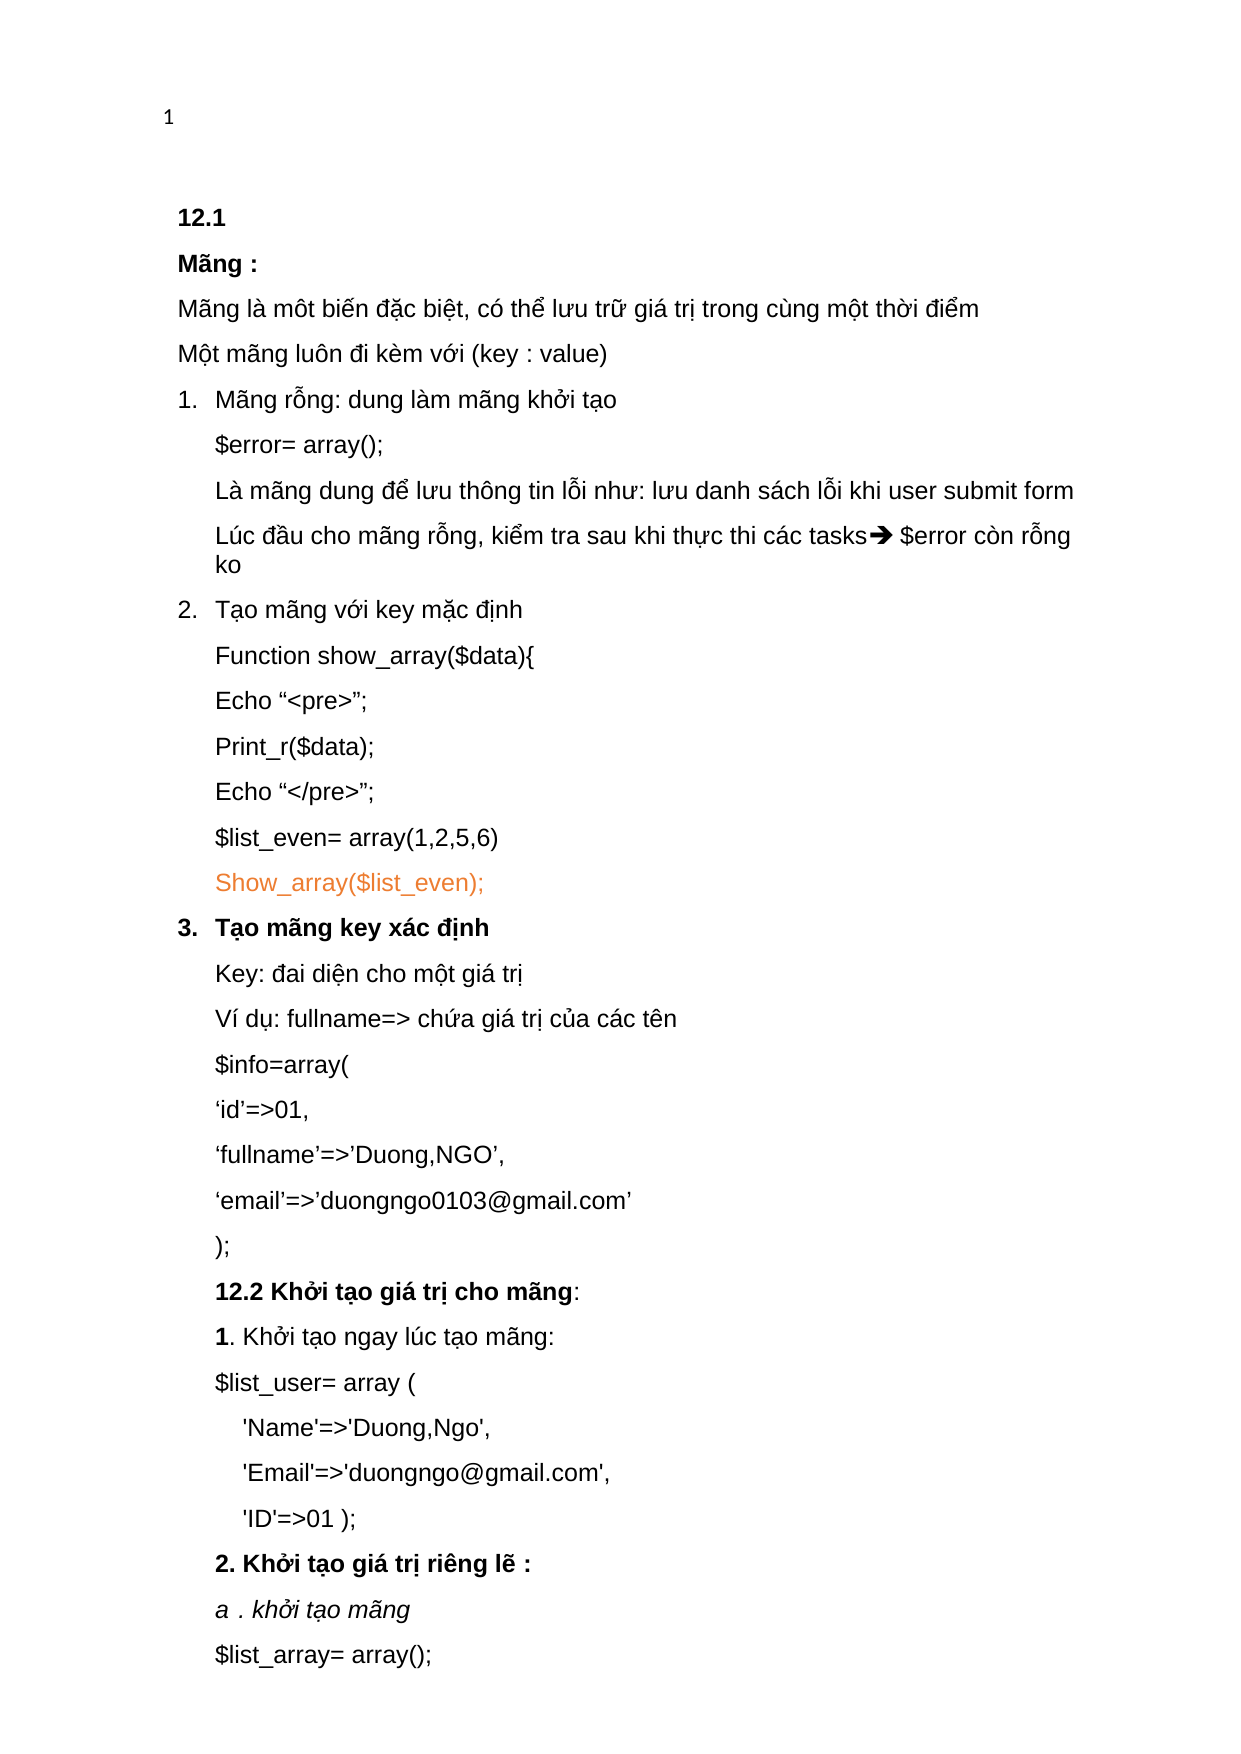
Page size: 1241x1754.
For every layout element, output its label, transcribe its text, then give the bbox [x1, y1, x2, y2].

list Mãng rỗng: dung làm mãng khởi tạo [177, 385, 1078, 414]
list Function show_array($data){ [215, 641, 1078, 669]
list 2. Khởi tạo giá trị riêng lẽ : [215, 1549, 1078, 1578]
list Tạo mãng key xác định [177, 913, 1078, 942]
list 'ID'=>01 ); [215, 1504, 1078, 1532]
list 'Email'=>'duongngo@gmail.com', [215, 1458, 1078, 1487]
text Mãng : [177, 249, 1078, 277]
text Mãng là môt biến đặc biệt, có thể lưu trữ giá trị trong cùng một thời điểm [177, 294, 1078, 323]
list $list_array= array(); [215, 1640, 1078, 1669]
list Lúc đầu cho mãng rỗng, kiểm tra sau khi thực thi các tasks $error còn rỗng ko [215, 521, 1078, 579]
list ); [215, 1231, 1078, 1260]
list $list_even= array(1,2,5,6) [215, 822, 1078, 851]
list ‘email’=>’duongngo0103@gmail.com’ [215, 1186, 1078, 1214]
list Là mãng dung để lưu thông tin lỗi như: lưu danh sách lỗi khi user submit form [215, 476, 1078, 504]
list a . khởi tạo mãng [215, 1594, 1078, 1623]
list Show_array($list_even); [215, 868, 1078, 897]
list Ví dụ: fullname=> chứa giá trị của các tên [215, 1004, 1078, 1033]
list 12.2 Khởi tạo giá trị cho mãng: [215, 1277, 1078, 1305]
list 1. Khởi tạo ngay lúc tạo mãng: [215, 1322, 1078, 1351]
list ‘id’=>01, [215, 1095, 1078, 1124]
list $info=array( [215, 1049, 1078, 1078]
text 12.1 [177, 203, 1078, 232]
list Key: đai diện cho một giá trị [215, 959, 1078, 987]
list Print_r($data); [215, 732, 1078, 760]
list $list_user= array ( [215, 1367, 1078, 1396]
list Echo “</pre>”; [215, 777, 1078, 806]
list Tạo mãng với key mặc định [177, 595, 1078, 624]
list 'Name'=>'Duong,Ngo', [215, 1413, 1078, 1442]
list $error= array(); [215, 430, 1078, 459]
list ‘fullname’=>’Duong,NGO’, [215, 1140, 1078, 1169]
list Echo “<pre>”; [215, 686, 1078, 715]
text Một mãng luôn đi kèm với (key : value) [177, 339, 1078, 368]
